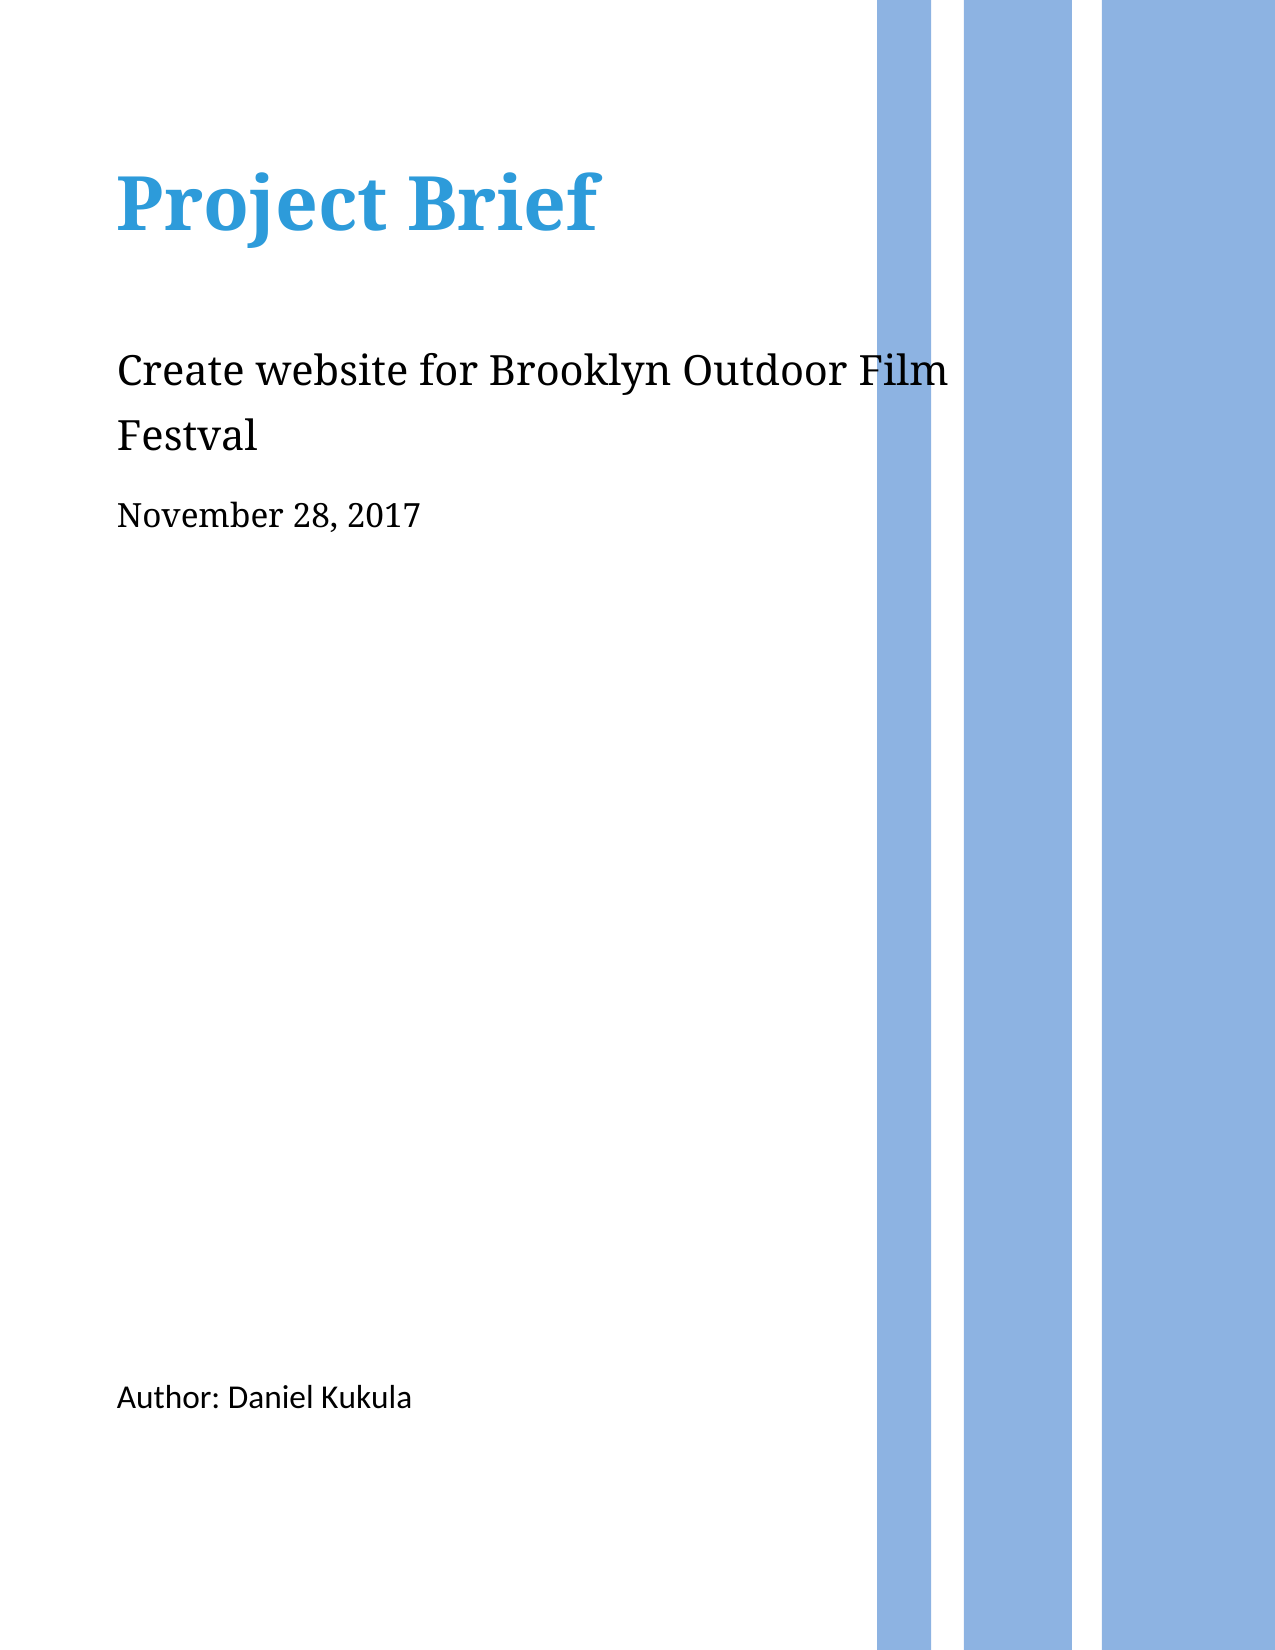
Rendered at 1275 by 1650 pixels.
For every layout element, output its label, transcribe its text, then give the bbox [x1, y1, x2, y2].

text Author: Daniel Kukula [117, 1377, 1156, 1417]
title Project Brief [117, 150, 1062, 252]
text November 28, 2017 [117, 492, 1062, 538]
text Create website for Brooklyn Outdoor Film Festval [117, 341, 1062, 463]
